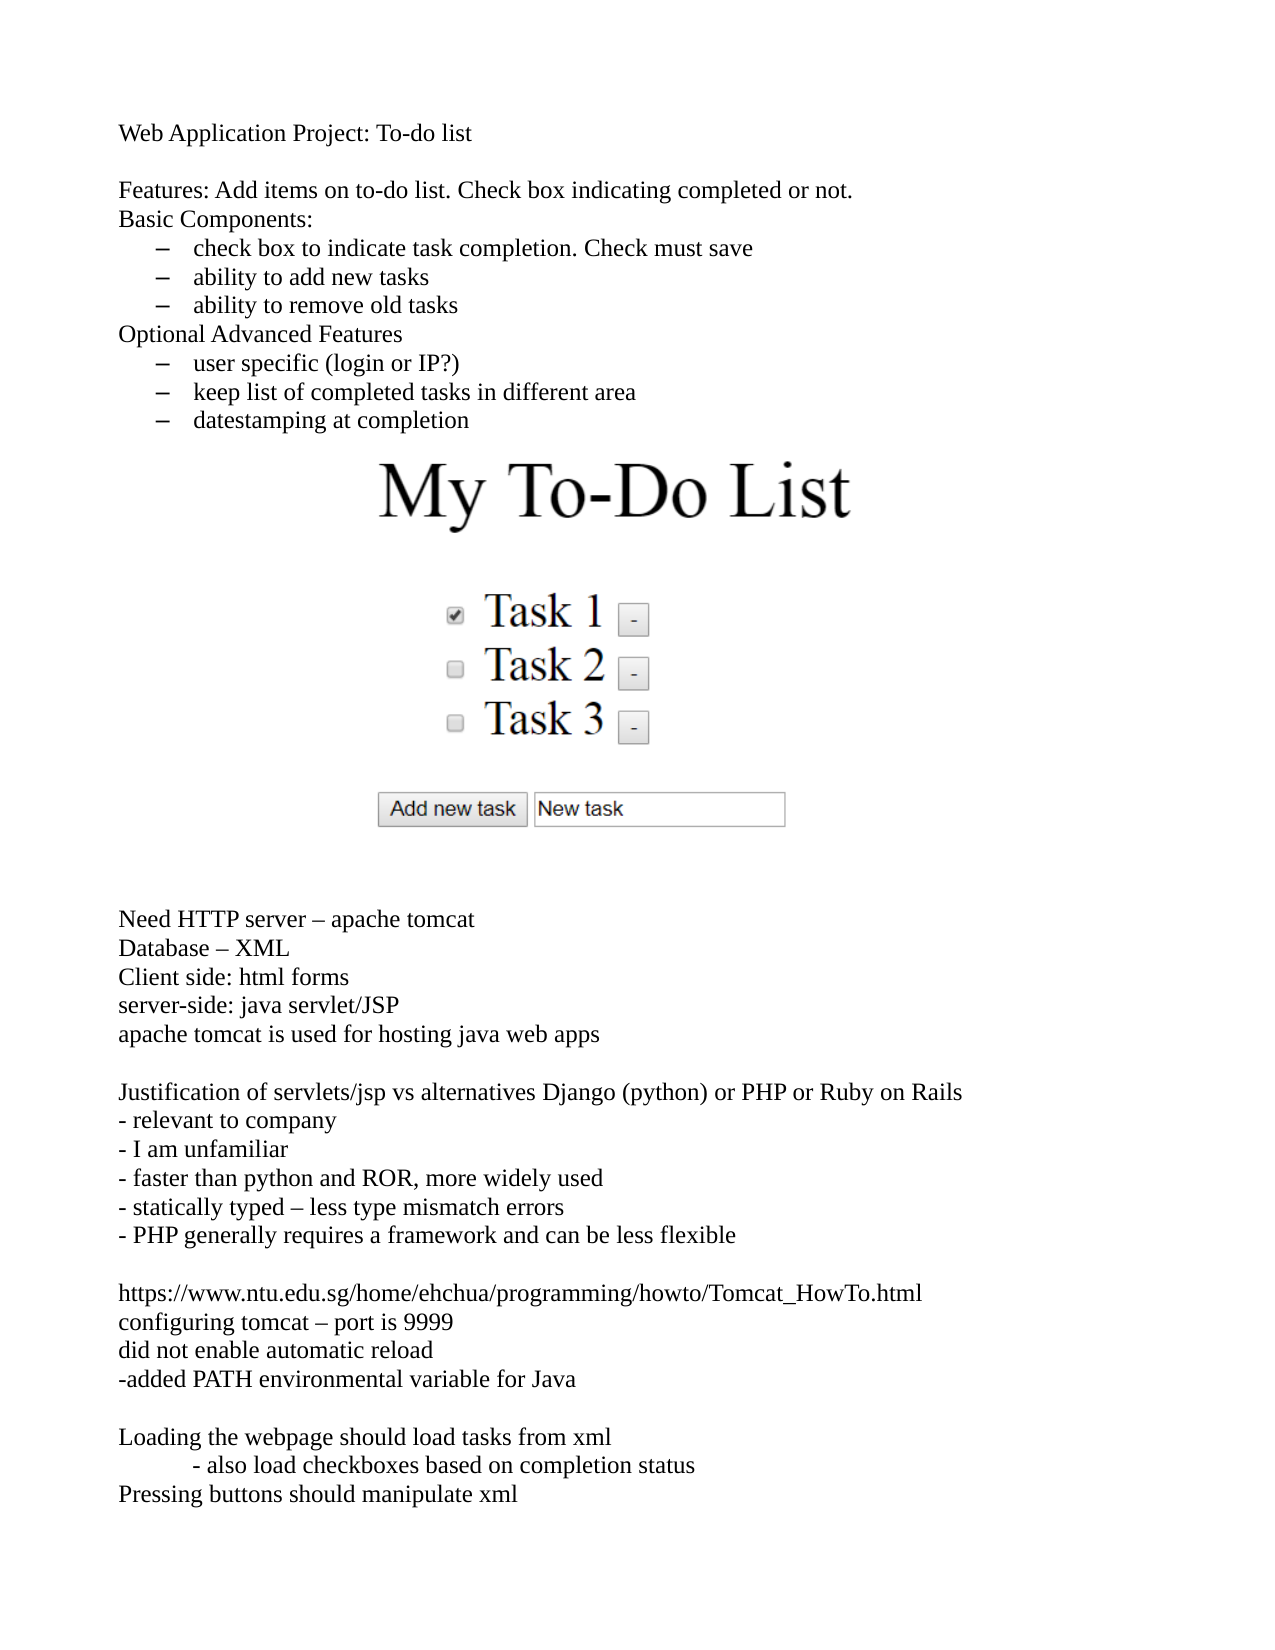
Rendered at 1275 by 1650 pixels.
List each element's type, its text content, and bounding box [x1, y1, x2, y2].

text Optional Advanced Features [118, 319, 1157, 348]
text -added PATH environmental variable for Java [118, 1364, 1157, 1393]
list keep list of completed tasks in different area [156, 377, 1157, 406]
text - I am unfamiliar [118, 1134, 1157, 1163]
list datestamping at completion [156, 406, 1157, 434]
text - also load checkboxes based on completion status [118, 1451, 1157, 1479]
text - faster than python and ROR, more widely used [118, 1163, 1157, 1192]
text Pressing buttons should manipulate xml [118, 1479, 1157, 1508]
text https://www.ntu.edu.sg/home/ehchua/programming/howto/Tomcat_HowTo.html [118, 1278, 1157, 1307]
text Loading the webpage should load tasks from xml [118, 1422, 1157, 1451]
list user specific (login or IP?) [156, 348, 1157, 377]
text - PHP generally requires a framework and can be less flexible [118, 1221, 1157, 1249]
text Features: Add items on to-do list. Check box indicating completed or not. [118, 176, 1157, 204]
text - statically typed – less type mismatch errors [118, 1192, 1157, 1221]
text Need HTTP server – apache tomcat [118, 904, 1157, 933]
text - relevant to company [118, 1106, 1157, 1134]
text Database – XML [118, 933, 1157, 962]
text did not enable automatic reload [118, 1336, 1157, 1364]
list check box to indicate task completion. Check must save [156, 233, 1157, 262]
text Justification of servlets/jsp vs alternatives Django (python) or PHP or Ruby on Rails [118, 1077, 1157, 1106]
text server-side: java servlet/JSP [118, 991, 1157, 1019]
text configuring tomcat – port is 9999 [118, 1307, 1157, 1336]
picture [368, 434, 907, 876]
text apache tomcat is used for hosting java web apps [118, 1019, 1157, 1048]
list ability to add new tasks [156, 262, 1157, 291]
text Web Application Project: To-do list [118, 118, 1157, 147]
text Basic Components: [118, 204, 1157, 233]
list ability to remove old tasks [156, 291, 1157, 319]
text Client side: html forms [118, 962, 1157, 991]
